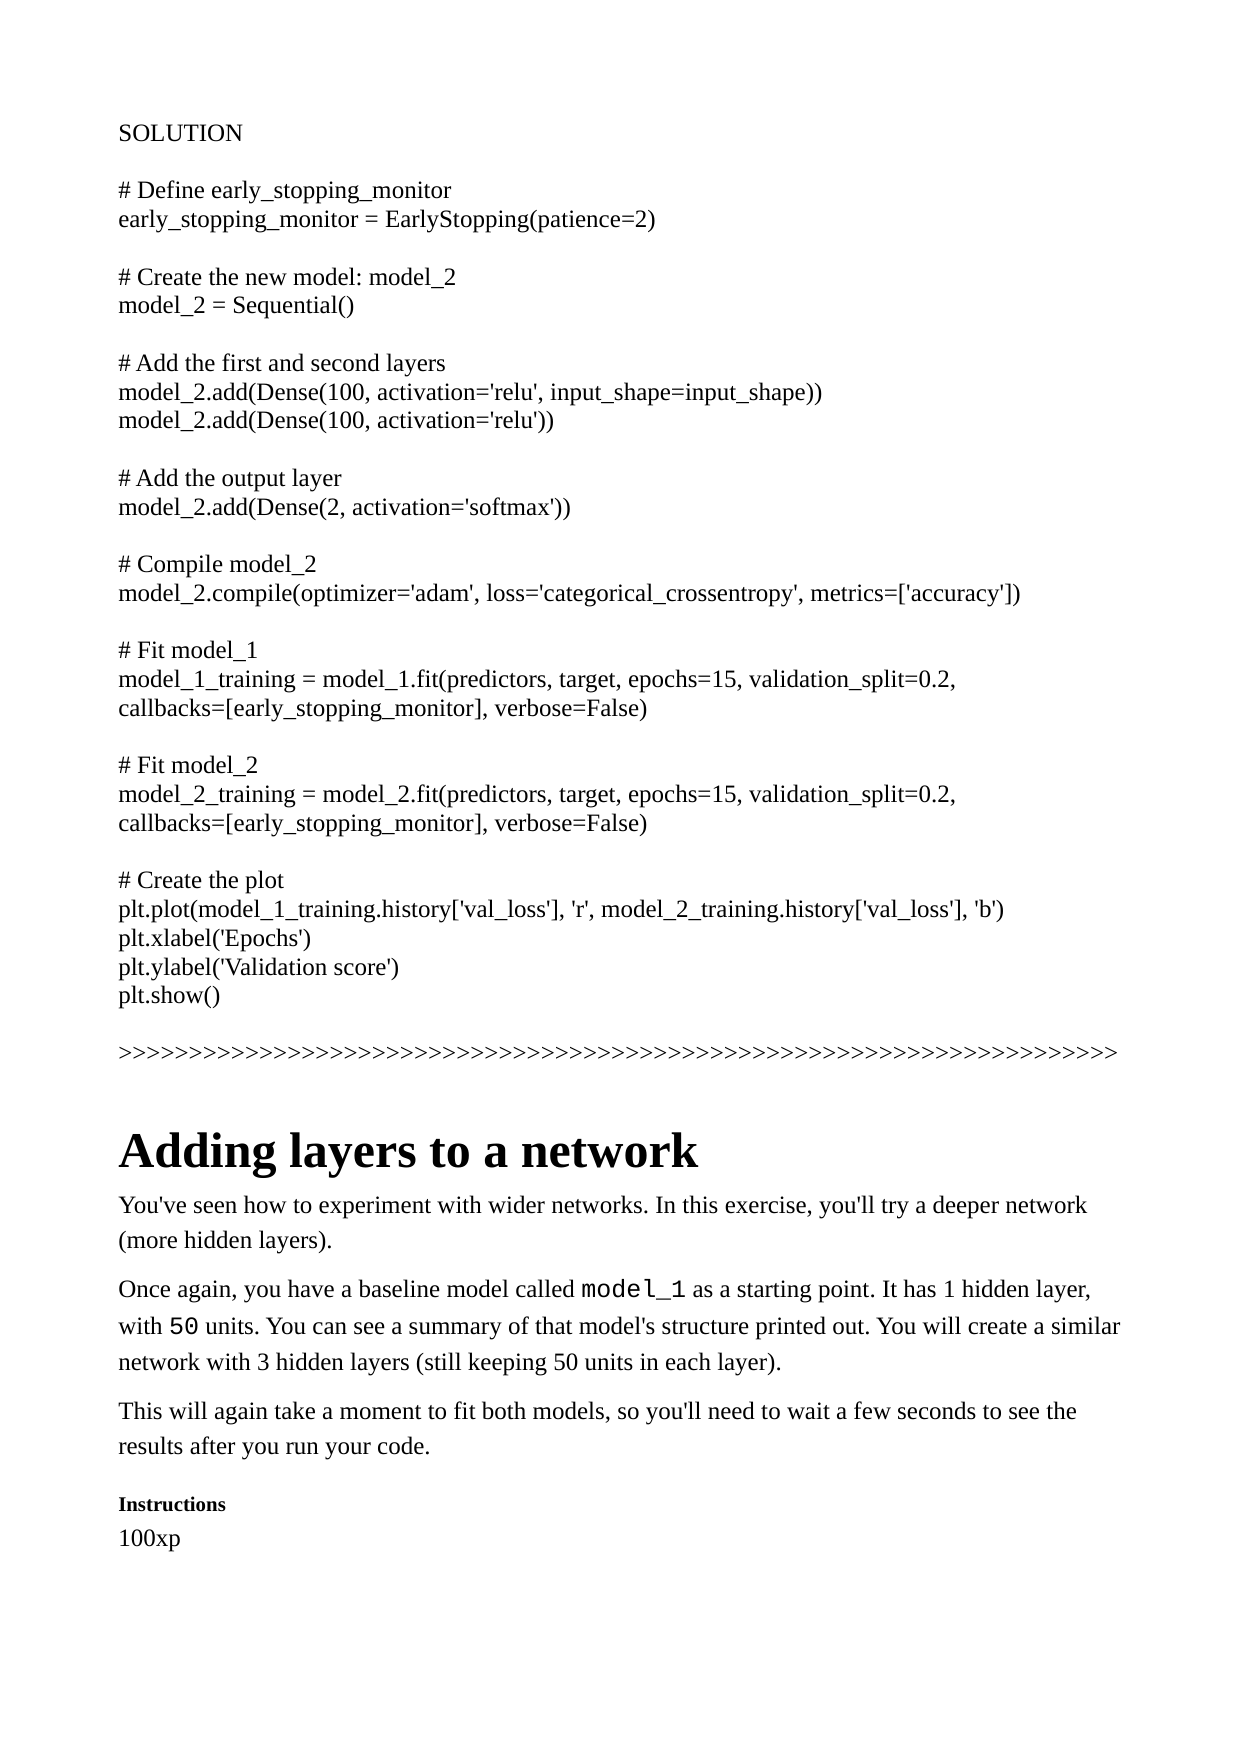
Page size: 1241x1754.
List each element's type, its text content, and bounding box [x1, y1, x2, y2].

text model_2 = Sequential() [118, 291, 1122, 319]
text plt.xlabel('Epochs') [118, 923, 1122, 952]
text 100xp [118, 1523, 1122, 1551]
subtitle Adding layers to a network [118, 1121, 1122, 1178]
text # Add the first and second layers [118, 348, 1122, 377]
text model_2.add(Dense(100, activation='relu')) [118, 406, 1122, 434]
text early_stopping_monitor = EarlyStopping(patience=2) [118, 204, 1122, 233]
text model_2.add(Dense(100, activation='relu', input_shape=input_shape)) [118, 377, 1122, 406]
text plt.plot(model_1_training.history['val_loss'], 'r', model_2_training.history['val_loss'], 'b') [118, 894, 1122, 923]
subtitle Instructions [118, 1492, 1122, 1516]
text This will again take a moment to fit both models, so you'll need to wait a few seconds to see the results after you run your code. [118, 1396, 1122, 1459]
text >>>>>>>>>>>>>>>>>>>>>>>>>>>>>>>>>>>>>>>>>>>>>>>>>>>>>>>>>>>>>>>>>>>>>>> [118, 1038, 1122, 1067]
text plt.show() [118, 981, 1122, 1009]
text # Fit model_1 [118, 636, 1122, 664]
text # Compile model_2 [118, 549, 1122, 578]
text Once again, you have a baseline model called model_1 as a starting point. It has 1 hidden layer, with 50 units. You can see a summary of that model's structure printed out. You will create a similar network with 3 hidden layers (still keeping 50 units in each layer). [118, 1274, 1122, 1376]
text # Create the new model: model_2 [118, 262, 1122, 291]
text You've seen how to experiment with wider networks. In this exercise, you'll try a deeper network (more hidden layers). [118, 1191, 1122, 1254]
text # Create the plot [118, 866, 1122, 894]
text SOLUTION [118, 118, 1122, 147]
text model_1_training = model_1.fit(predictors, target, epochs=15, validation_split=0.2, callbacks=[early_stopping_monitor], verbose=False) [118, 664, 1122, 722]
text # Add the output layer [118, 463, 1122, 492]
text model_2.compile(optimizer='adam', loss='categorical_crossentropy', metrics=['accuracy']) [118, 578, 1122, 607]
text plt.ylabel('Validation score') [118, 952, 1122, 981]
text # Fit model_2 [118, 751, 1122, 779]
text model_2.add(Dense(2, activation='softmax')) [118, 492, 1122, 521]
text model_2_training = model_2.fit(predictors, target, epochs=15, validation_split=0.2, callbacks=[early_stopping_monitor], verbose=False) [118, 779, 1122, 837]
text # Define early_stopping_monitor [118, 176, 1122, 204]
